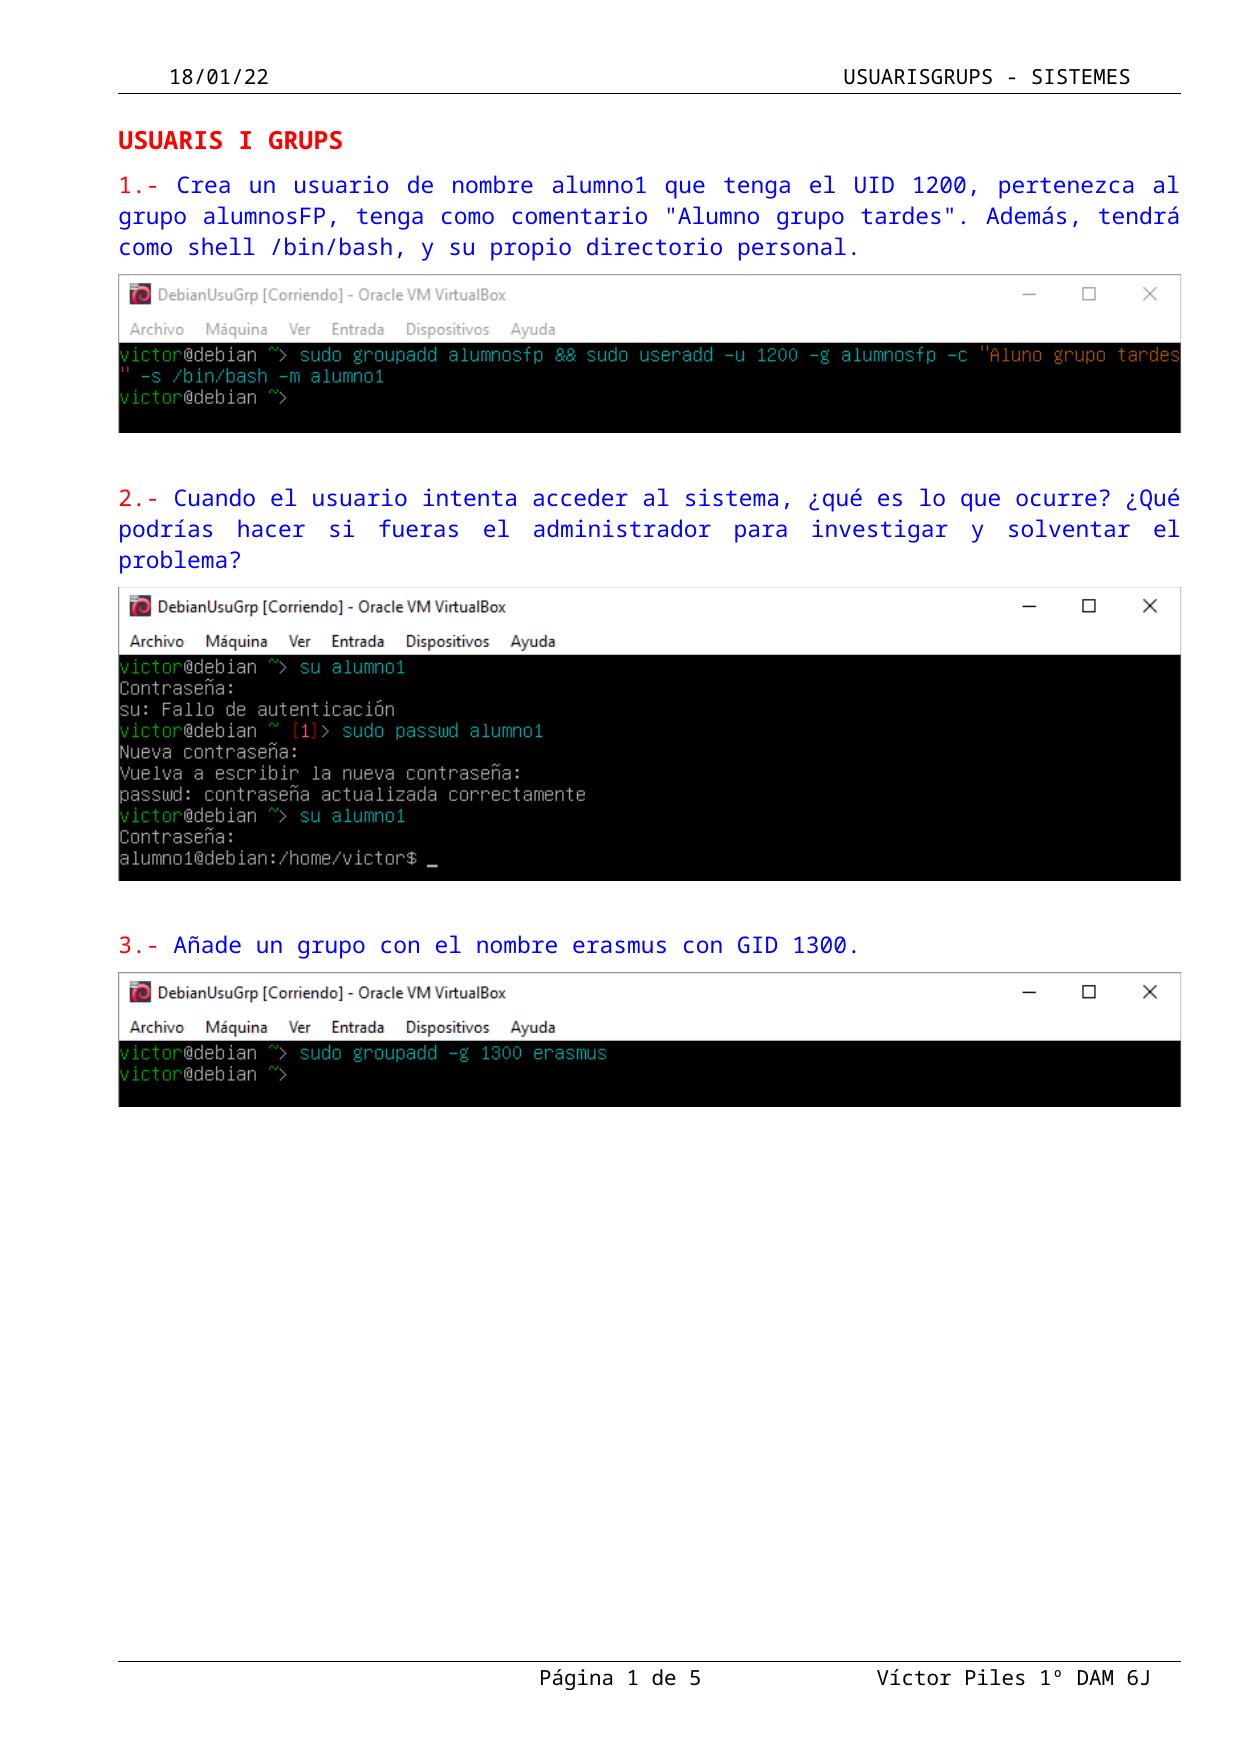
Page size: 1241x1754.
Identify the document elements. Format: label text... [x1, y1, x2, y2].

text 2.- Cuando el usuario intenta acceder al sistema, ¿qué es lo que ocurre? ¿Qué podrías hacer si fueras el administrador para investigar y solventar el problema? [118, 481, 1181, 575]
text 1.- Crea un usuario de nombre alumno1 que tenga el UID 1200, pertenezca al grupo alumnosFP, tenga como comentario "Alumno grupo tardes". Además, tendrá como shell /bin/bash, y su propio directorio personal. [118, 169, 1181, 262]
picture [118, 587, 1182, 881]
text USUARIS I GRUPS [118, 123, 1181, 157]
text 3.- Añade un grupo con el nombre erasmus con GID 1300. [118, 929, 1181, 961]
